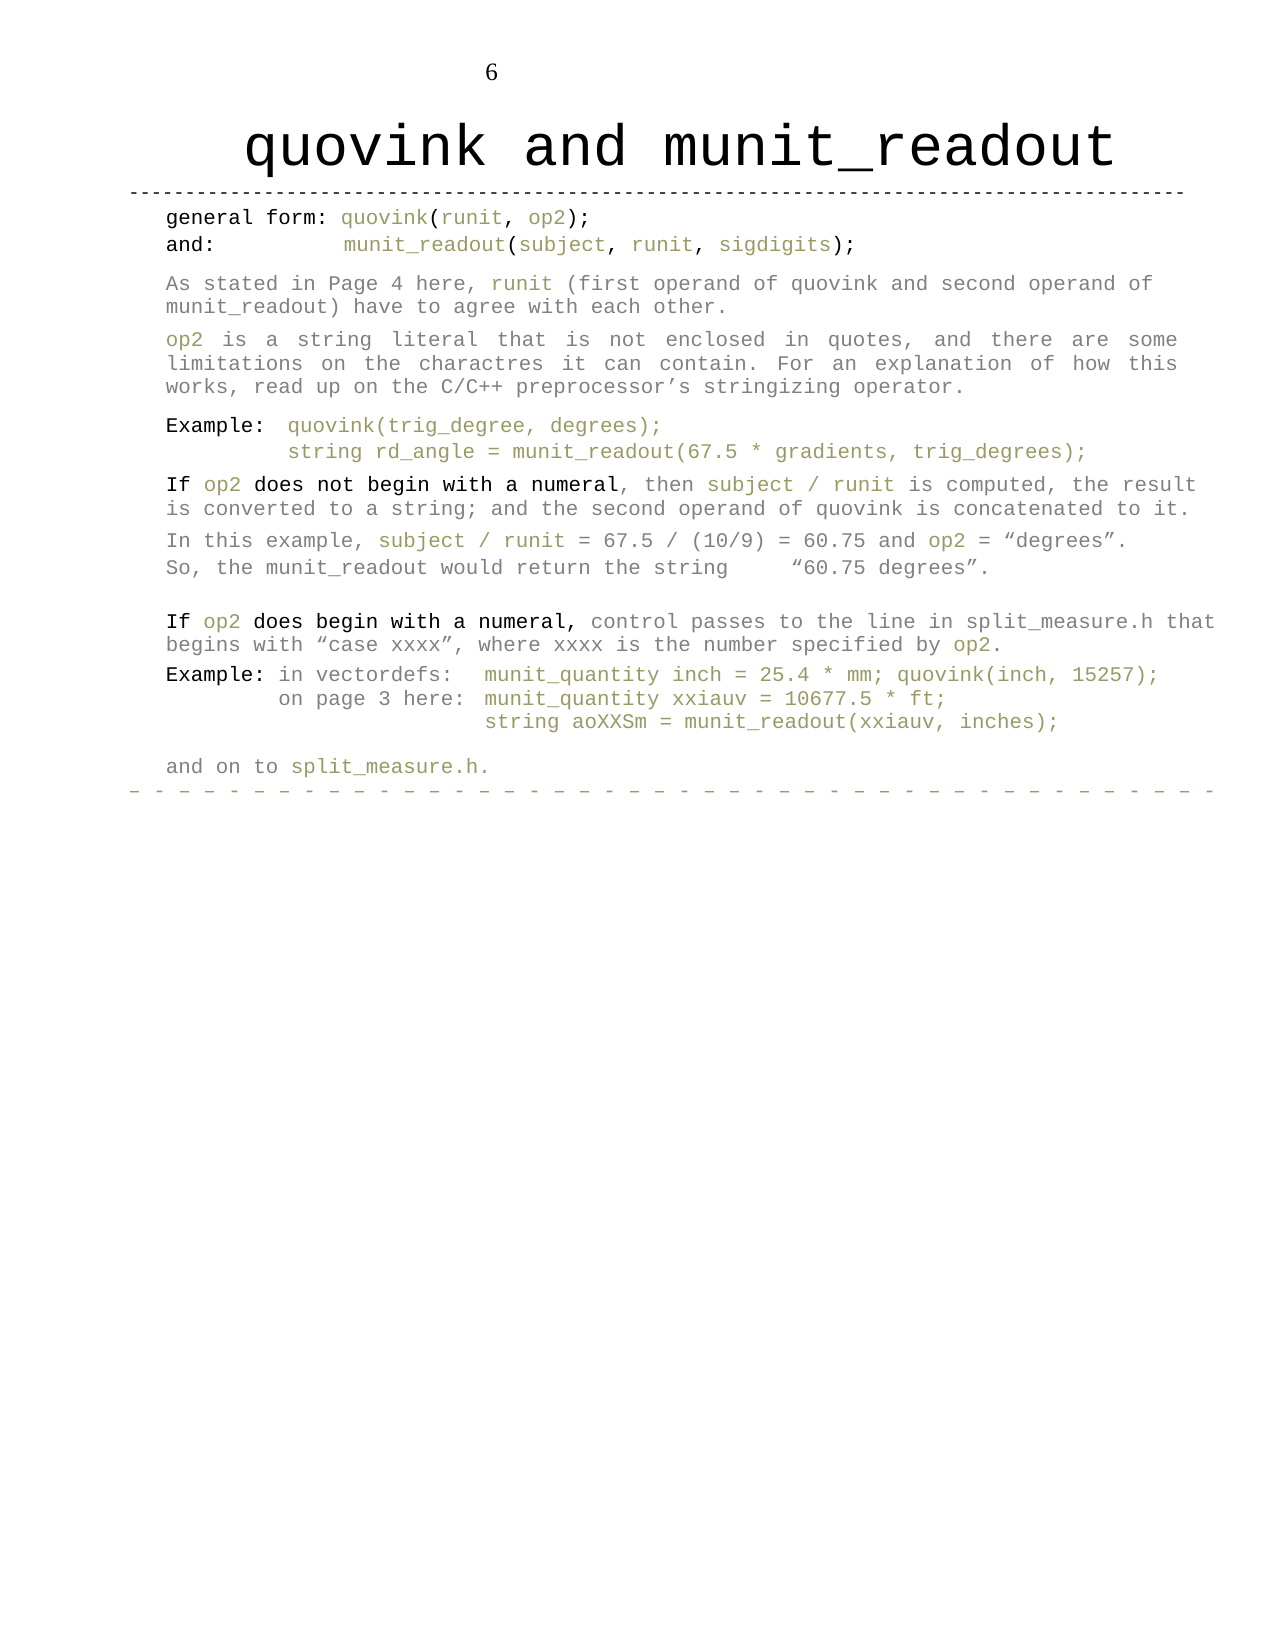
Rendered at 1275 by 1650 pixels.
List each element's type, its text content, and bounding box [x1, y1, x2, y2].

text and: munit_readout(subject, runit, sigdigits); [166, 234, 1234, 258]
text As stated in Page 4 here, runit (first operand of quovink and second operand of munit_readout) have to agree with each other. [166, 273, 1197, 320]
text In this example, subject / runit = 67.5 / (10/9) = 60.75 and op2 = “degrees”. [166, 530, 1197, 554]
text string aoXXSm = munit_readout(xxiauv, inches); [166, 711, 1234, 735]
text op2 is a string literal that is not enclosed in quotes, and there are some limitations on the charactres it can contain. For an explanation of how this works, read up on the C/C++ preprocessor’s stringizing operator. [166, 329, 1178, 400]
text quovink and munit_readout [128, 117, 1275, 183]
text If op2 does not begin with a numeral, then subject / runit is computed, the result is converted to a string; and the second operand of quovink is concatenated to it. [166, 474, 1197, 521]
text – - – – - – – - – – - – – - – – - – – - – – - – – - – – - – – - – – - – – - – – - – – - [128, 779, 1234, 803]
text string rd_angle = munit_readout(67.5 * gradients, trig_degrees); [223, 441, 1234, 465]
text Example: quovink(trig_degree, degrees); [166, 415, 1206, 438]
text Example: in vectordefs: munit_quantity inch = 25.4 * mm; quovink(inch, 15257); [166, 664, 1234, 688]
text If op2 does begin with a numeral, control passes to the line in split_measure.h that begins with “case xxxx”, where xxxx is the number specified by op2. [166, 611, 1234, 658]
text So, the munit_readout would return the string “60.75 degrees”. [166, 557, 1197, 581]
text general form: quovink(runit, op2); [166, 207, 1234, 231]
text on page 3 here: munit_quantity xxiauv = 10677.5 * ft; [166, 688, 1234, 711]
text and on to split_measure.h. [166, 756, 1234, 779]
text ---------------------------------------------------------------------------------------------- [128, 183, 1275, 204]
